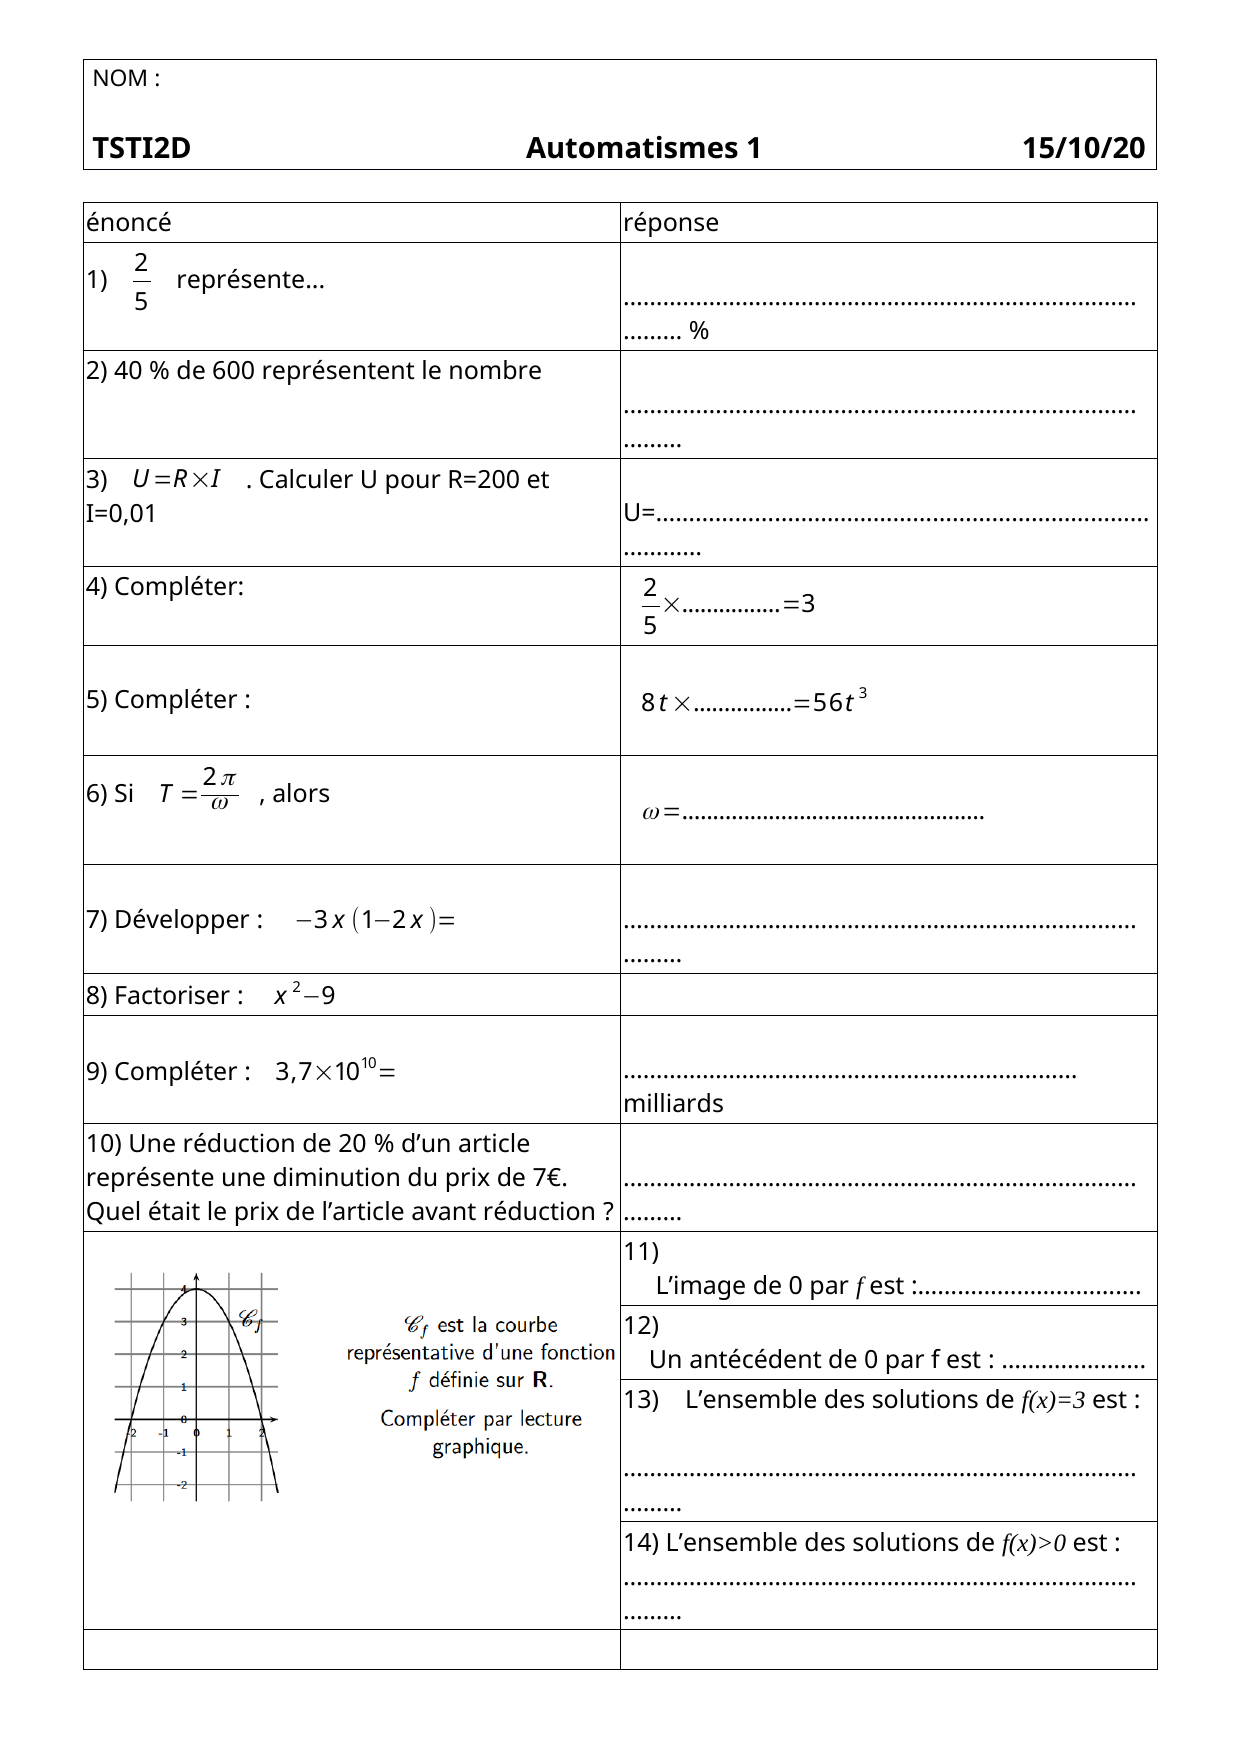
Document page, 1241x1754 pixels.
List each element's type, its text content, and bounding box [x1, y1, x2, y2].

table_cell 10) Une réduction de 20 % d’un article représente une diminution du prix de 7€. Quel était le prix de l’article avant réduction ? [84, 1124, 620, 1231]
table_cell …………………………………………………………………………… % [621, 243, 1157, 350]
table_cell …………………………………………………………………………… [621, 865, 1157, 972]
table_cell 12) Un antécédent de 0 par f est : …………………. [621, 1306, 1157, 1379]
table_cell [621, 567, 1157, 645]
table_header énoncé [84, 203, 620, 242]
table_cell 2) 40 % de 600 représentent le nombre [84, 351, 620, 458]
table_cell [621, 1630, 1157, 1669]
table_cell 6) Si , alors [84, 756, 620, 864]
table_cell 14) L’ensemble des solutions de f(x)>0 est : …………………………………………………………………………… [621, 1522, 1157, 1629]
table_cell 8) Factoriser : [84, 974, 620, 1014]
table_header réponse [621, 203, 1157, 242]
table_cell 4) Compléter: [84, 567, 620, 645]
table_cell 1) représente... [84, 243, 620, 350]
table_cell …………………………………………………………………………… [621, 351, 1157, 458]
table_cell 7) Développer : [84, 865, 620, 972]
picture [85, 1267, 618, 1508]
subtitle NOM : [84, 60, 1156, 93]
table_cell 9) Compléter : [84, 1016, 620, 1123]
table_cell 3) . Calculer U pour R=200 et I=0,01 [84, 459, 620, 566]
table_cell 13) L’ensemble des solutions de f(x)=3 est : …………………………………………………………………………… [621, 1380, 1157, 1521]
table_cell [621, 756, 1157, 864]
table_cell [84, 1232, 620, 1629]
table_cell 11) L’image de 0 par f est :……………………………. [621, 1232, 1157, 1305]
table_cell [621, 974, 1157, 1014]
table_cell 5) Compléter : [84, 646, 620, 755]
table_cell …………………………………………………………………………… [621, 1124, 1157, 1231]
table_cell U=…………………………………………………………………………… [621, 459, 1157, 566]
table_cell [621, 646, 1157, 755]
table_cell ……………………………………………………………milliards [621, 1016, 1157, 1123]
subtitle TSTI2D Automatismes 1 15/10/20 [84, 124, 1156, 169]
table_cell [84, 1630, 620, 1669]
